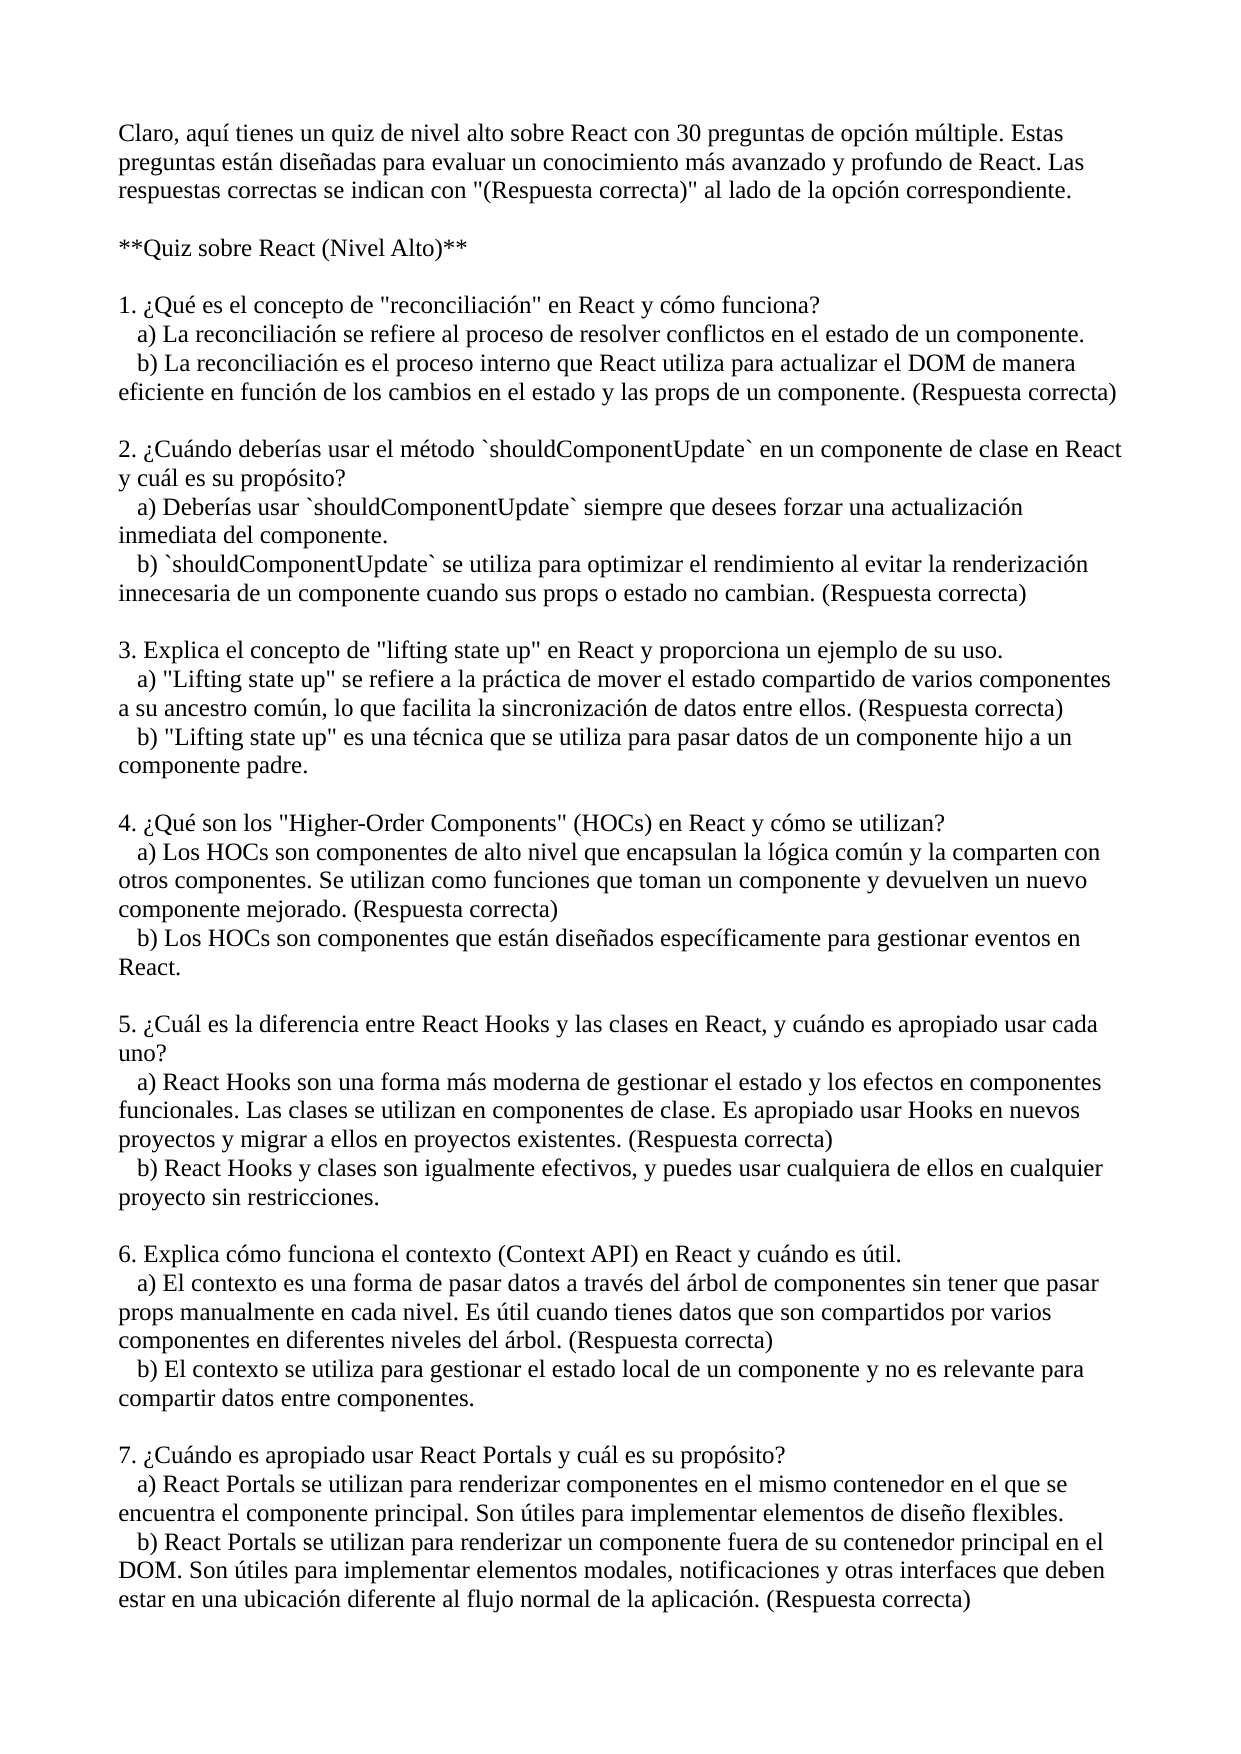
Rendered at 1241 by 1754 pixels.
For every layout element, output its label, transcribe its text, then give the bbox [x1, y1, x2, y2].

text a) El contexto es una forma de pasar datos a través del árbol de componentes sin tener que pasar props manualmente en cada nivel. Es útil cuando tienes datos que son compartidos por varios componentes en diferentes niveles del árbol. (Respuesta correcta) [118, 1268, 1122, 1354]
text Claro, aquí tienes un quiz de nivel alto sobre React con 30 preguntas de opción múltiple. Estas preguntas están diseñadas para evaluar un conocimiento más avanzado y profundo de React. Las respuestas correctas se indican con "(Respuesta correcta)" al lado de la opción correspondiente. [118, 118, 1122, 204]
text 4. ¿Qué son los "Higher-Order Components" (HOCs) en React y cómo se utilizan? [118, 808, 1122, 837]
text 7. ¿Cuándo es apropiado usar React Portals y cuál es su propósito? [118, 1441, 1122, 1469]
text a) "Lifting state up" se refiere a la práctica de mover el estado compartido de varios componentes a su ancestro común, lo que facilita la sincronización de datos entre ellos. (Respuesta correcta) [118, 664, 1122, 722]
text **Quiz sobre React (Nivel Alto)** [118, 233, 1122, 262]
text b) "Lifting state up" es una técnica que se utiliza para pasar datos de un componente hijo a un componente padre. [118, 722, 1122, 779]
text b) React Portals se utilizan para renderizar un componente fuera de su contenedor principal en el DOM. Son útiles para implementar elementos modales, notificaciones y otras interfaces que deben estar en una ubicación diferente al flujo normal de la aplicación. (Respuesta correcta) [118, 1527, 1122, 1613]
text a) Deberías usar `shouldComponentUpdate` siempre que desees forzar una actualización inmediata del componente. [118, 492, 1122, 549]
text b) React Hooks y clases son igualmente efectivos, y puedes usar cualquiera de ellos en cualquier proyecto sin restricciones. [118, 1153, 1122, 1211]
text 3. Explica el concepto de "lifting state up" en React y proporciona un ejemplo de su uso. [118, 636, 1122, 664]
text 1. ¿Qué es el concepto de "reconciliación" en React y cómo funciona? [118, 291, 1122, 319]
text 5. ¿Cuál es la diferencia entre React Hooks y las clases en React, y cuándo es apropiado usar cada uno? [118, 1009, 1122, 1067]
text b) La reconciliación es el proceso interno que React utiliza para actualizar el DOM de manera eficiente en función de los cambios en el estado y las props de un componente. (Respuesta correcta) [118, 348, 1122, 406]
text b) `shouldComponentUpdate` se utiliza para optimizar el rendimiento al evitar la renderización innecesaria de un componente cuando sus props o estado no cambian. (Respuesta correcta) [118, 549, 1122, 607]
text 2. ¿Cuándo deberías usar el método `shouldComponentUpdate` en un componente de clase en React y cuál es su propósito? [118, 434, 1122, 492]
text b) El contexto se utiliza para gestionar el estado local de un componente y no es relevante para compartir datos entre componentes. [118, 1354, 1122, 1412]
text a) React Portals se utilizan para renderizar componentes en el mismo contenedor en el que se encuentra el componente principal. Son útiles para implementar elementos de diseño flexibles. [118, 1469, 1122, 1527]
text a) La reconciliación se refiere al proceso de resolver conflictos en el estado de un componente. [118, 319, 1122, 348]
text 6. Explica cómo funciona el contexto (Context API) en React y cuándo es útil. [118, 1239, 1122, 1268]
text a) React Hooks son una forma más moderna de gestionar el estado y los efectos en componentes funcionales. Las clases se utilizan en componentes de clase. Es apropiado usar Hooks en nuevos proyectos y migrar a ellos en proyectos existentes. (Respuesta correcta) [118, 1067, 1122, 1153]
text a) Los HOCs son componentes de alto nivel que encapsulan la lógica común y la comparten con otros componentes. Se utilizan como funciones que toman un componente y devuelven un nuevo componente mejorado. (Respuesta correcta) [118, 837, 1122, 923]
text b) Los HOCs son componentes que están diseñados específicamente para gestionar eventos en React. [118, 923, 1122, 981]
